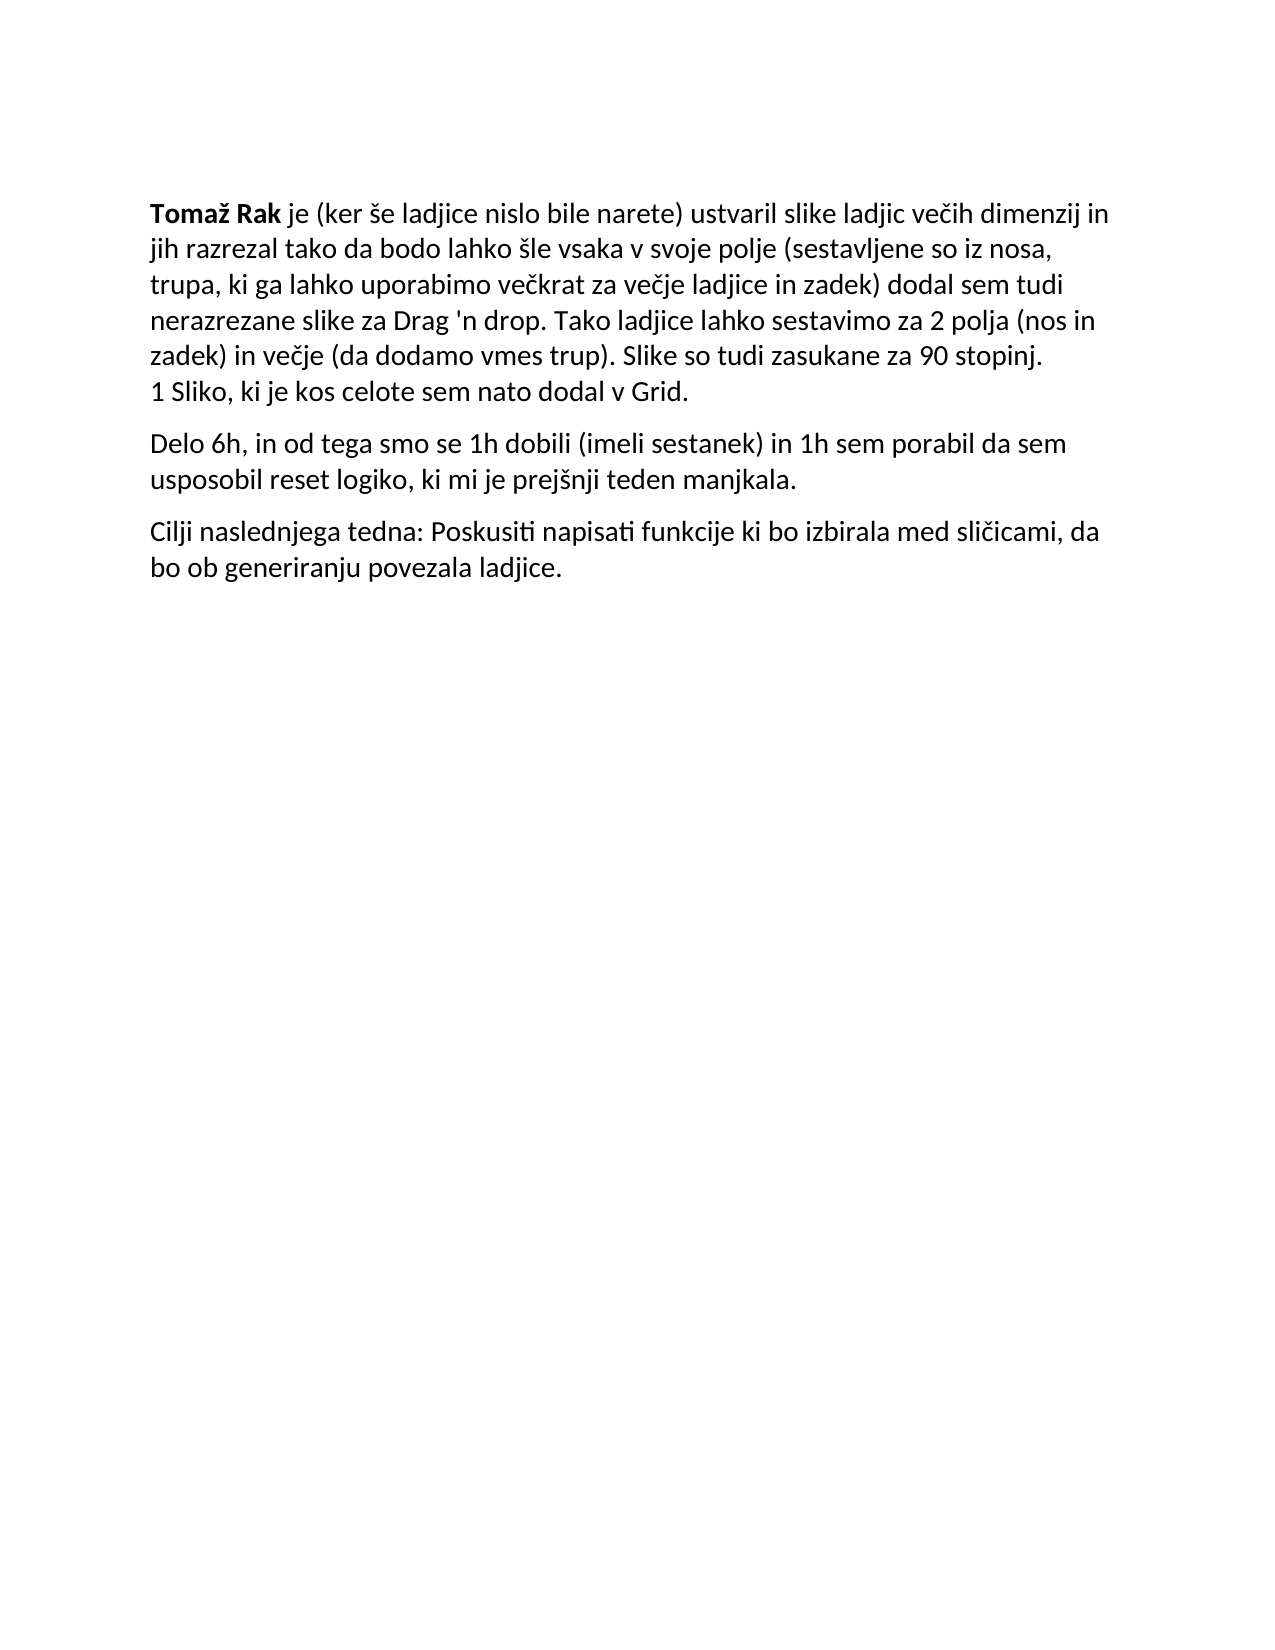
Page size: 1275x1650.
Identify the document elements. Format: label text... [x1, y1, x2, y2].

text Delo 6h, in od tega smo se 1h dobili (imeli sestanek) in 1h sem porabil da sem usposobil reset logiko, ki mi je prejšnji teden manjkala. [150, 425, 1125, 496]
text Cilji naslednjega tedna: Poskusiti napisati funkcije ki bo izbirala med sličicami, da bo ob generiranju povezala ladjice. [150, 513, 1125, 584]
text Tomaž Rak je (ker še ladjice nislo bile narete) ustvaril slike ladjic večih dimenzij in jih razrezal tako da bodo lahko šle vsaka v svoje polje (sestavljene so iz nosa, trupa, ki ga lahko uporabimo večkrat za večje ladjice in zadek) dodal sem tudi nerazrezane slike za Drag 'n drop. Tako ladjice lahko sestavimo za 2 polja (nos in zadek) in večje (da dodamo vmes trup). Slike so tudi zasukane za 90 stopinj. 1 Sliko, ki je kos celote sem nato dodal v Grid. [150, 195, 1125, 408]
